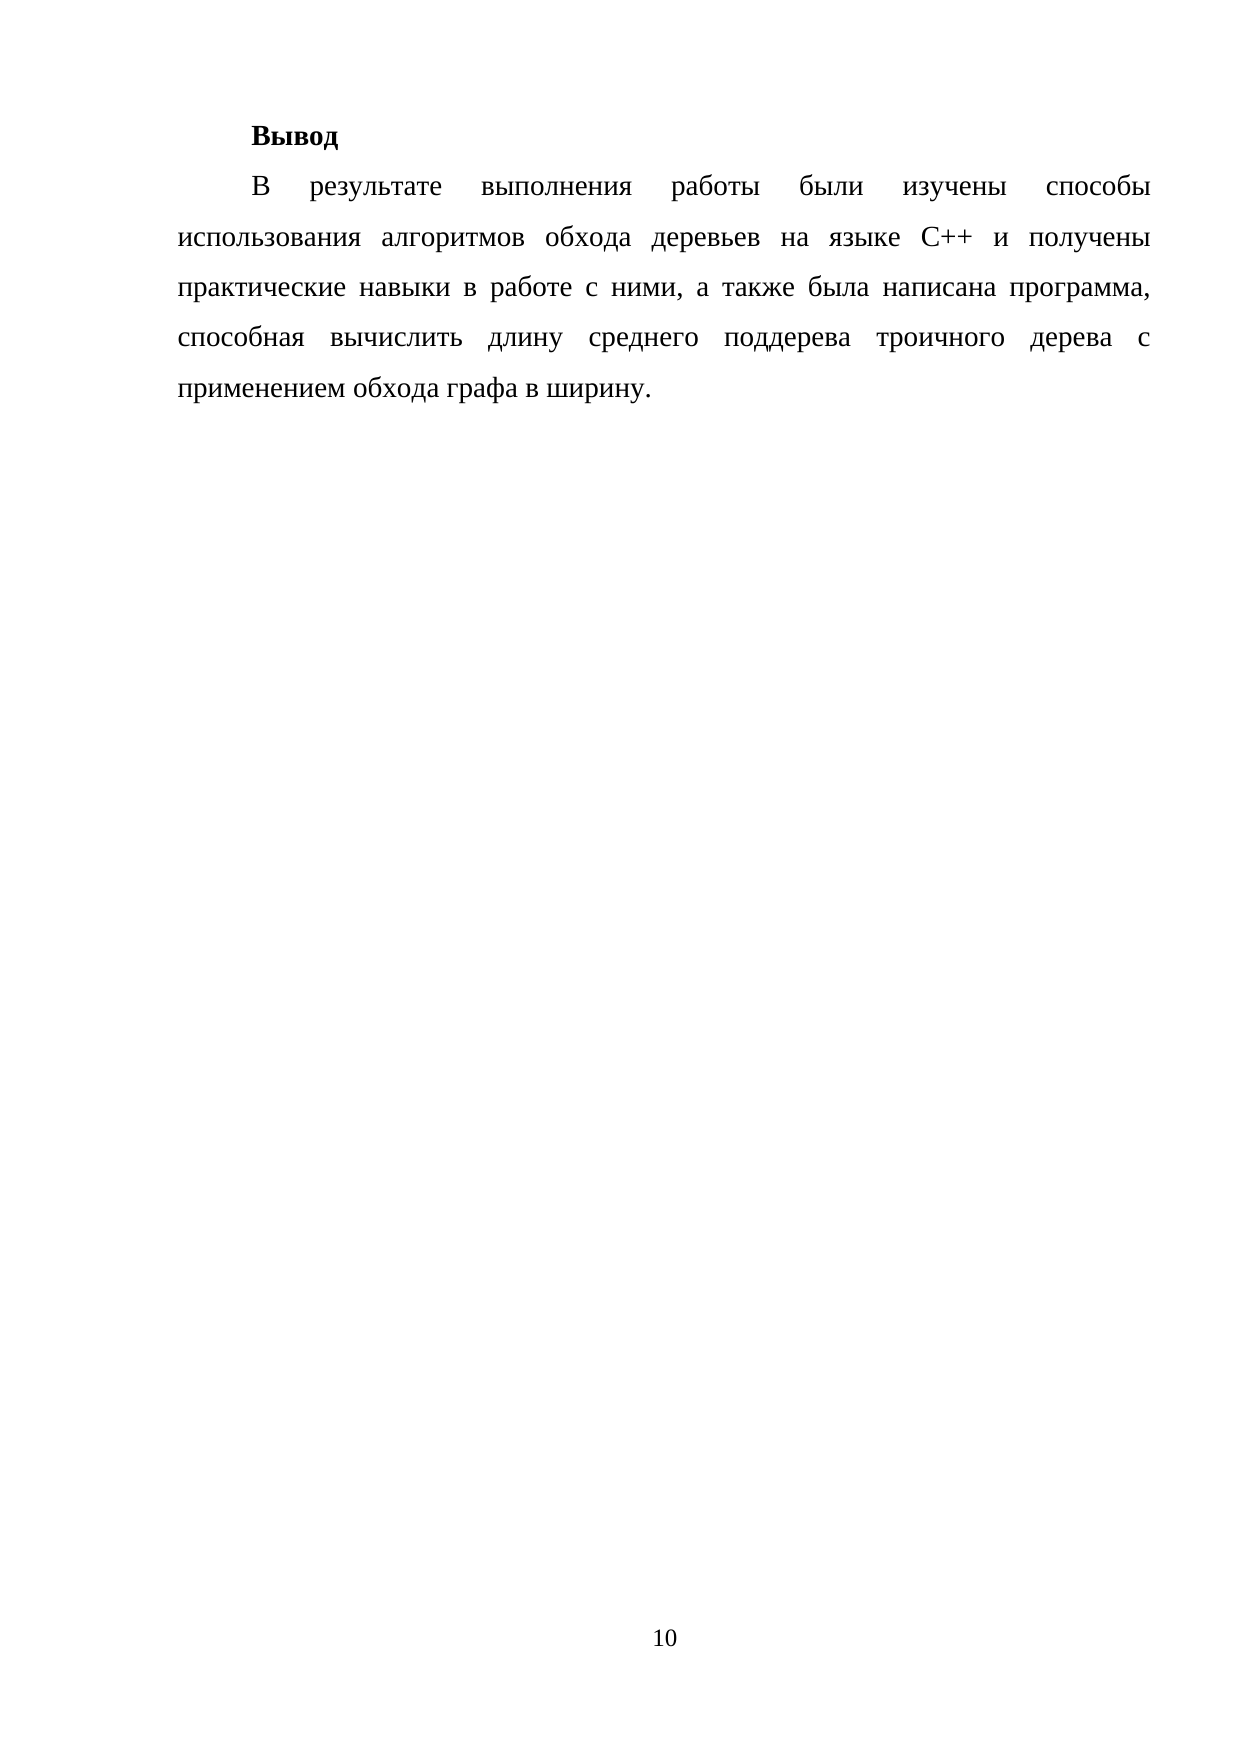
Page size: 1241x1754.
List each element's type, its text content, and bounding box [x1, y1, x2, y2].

text В результате выполнения работы были изучены способы использования алгоритмов обхода деревьев на языке С++ и получены практические навыки в работе с ними, а также была написана программа, способная вычислить длину среднего поддерева троичного дерева с применением обхода графа в ширину. [177, 168, 1152, 403]
text Вывод [177, 118, 1152, 152]
